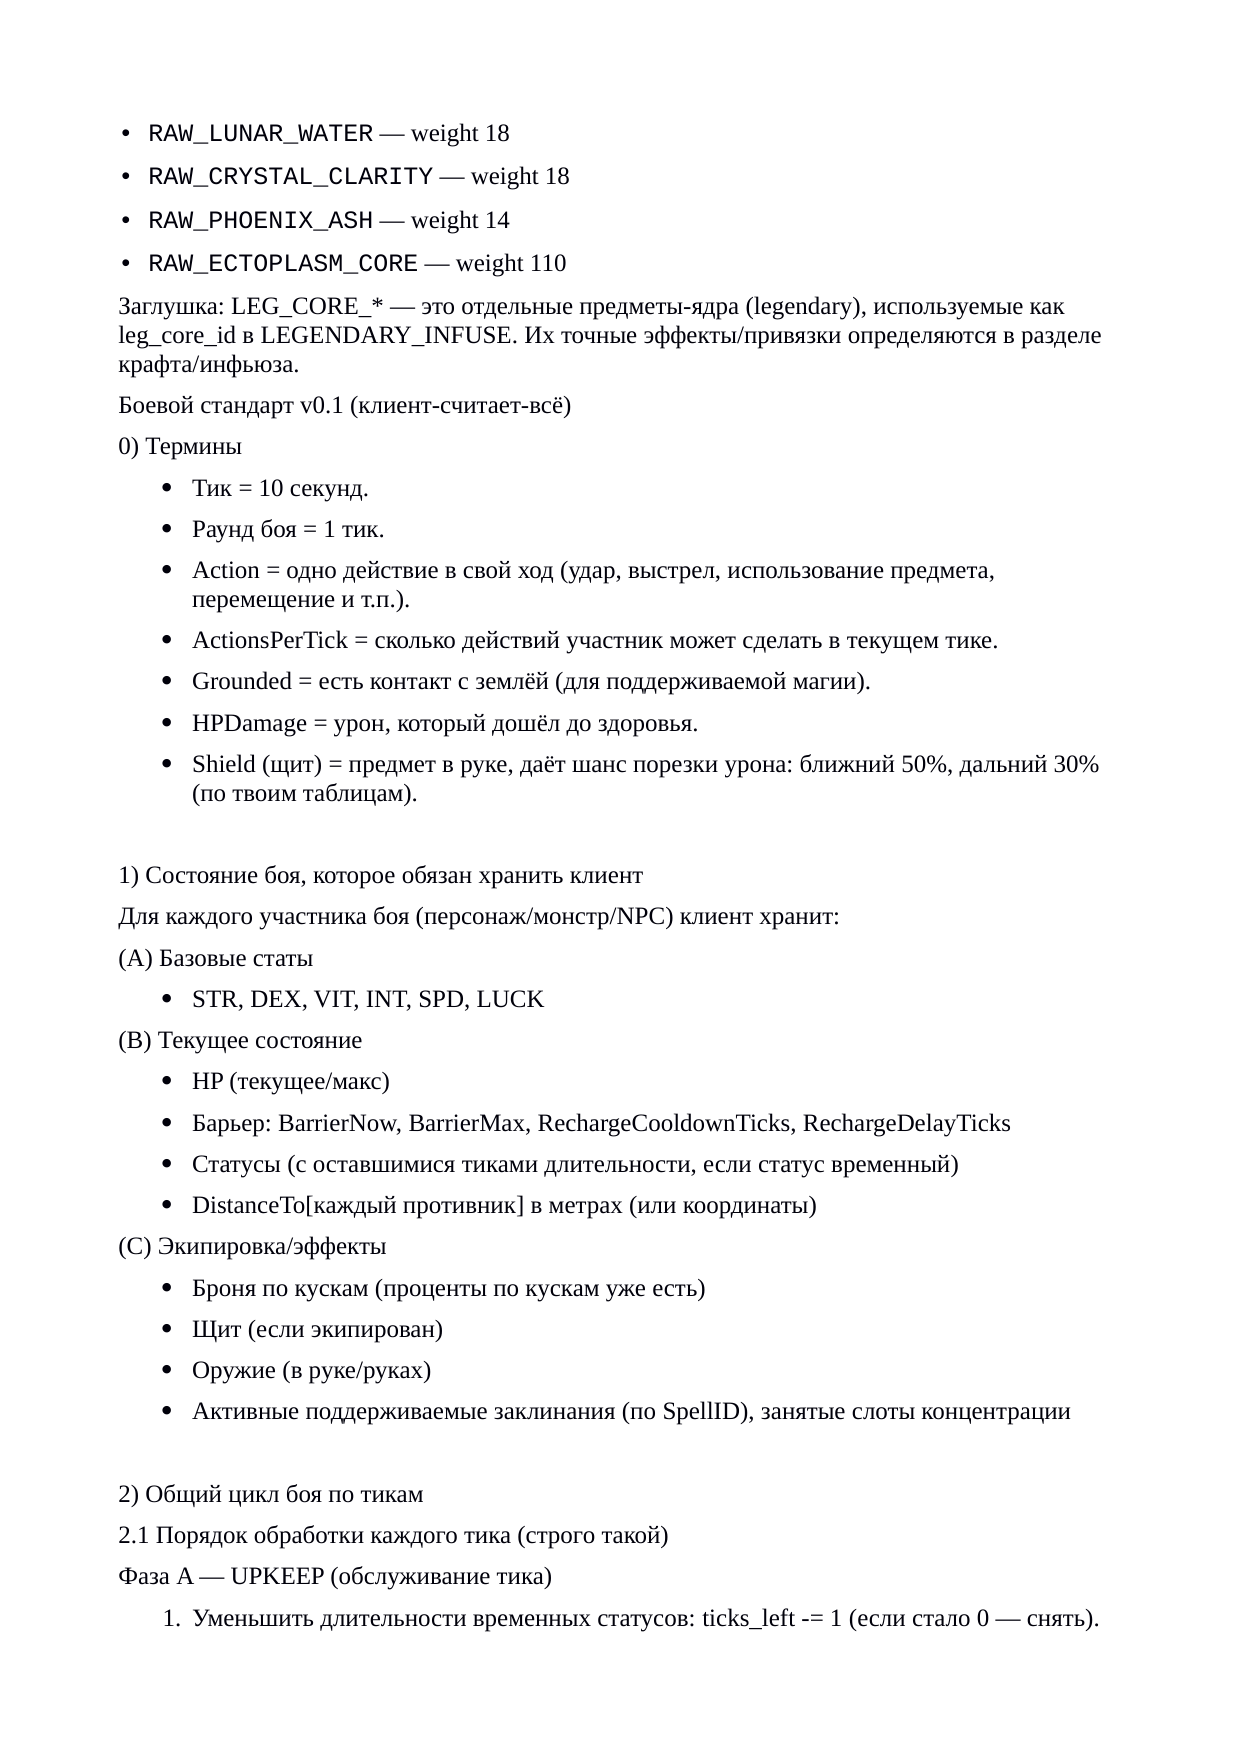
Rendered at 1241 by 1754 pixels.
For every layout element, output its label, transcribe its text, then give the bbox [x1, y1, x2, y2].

list Оружие (в руке/руках) [162, 1355, 1122, 1384]
text • RAW_LUNAR_WATER — weight 18 [118, 118, 1122, 149]
text Для каждого участника боя (персонаж/монстр/NPC) клиент хранит: [118, 901, 1122, 930]
list DistanceTo[каждый противник] в метрах (или координаты) [162, 1190, 1122, 1219]
list Активные поддерживаемые заклинания (по SpellID), занятые слоты концентрации [162, 1396, 1122, 1425]
text (A) Базовые статы [118, 943, 1122, 971]
text 2) Общий цикл боя по тикам [118, 1479, 1122, 1508]
list HP (текущее/макс) [162, 1066, 1122, 1095]
list HPDamage = урон, который дошёл до здоровья. [162, 708, 1122, 736]
list Барьер: BarrierNow, BarrierMax, RechargeCooldownTicks, RechargeDelayTicks [162, 1108, 1122, 1136]
list Уменьшить длительности временных статусов: ticks_left -= 1 (если стало 0 — снять). [162, 1603, 1122, 1631]
list Action = одно действие в свой ход (удар, выстрел, использование предмета, перемещение и т.п.). [162, 555, 1122, 613]
text 2.1 Порядок обработки каждого тика (строго такой) [118, 1520, 1122, 1549]
list ActionsPerTick = сколько действий участник может сделать в текущем тике. [162, 625, 1122, 654]
list Grounded = есть контакт с землёй (для поддерживаемой магии). [162, 666, 1122, 695]
text (B) Текущее состояние [118, 1025, 1122, 1054]
text Фаза A — UPKEEP (обслуживание тика) [118, 1561, 1122, 1590]
list STR, DEX, VIT, INT, SPD, LUCK [162, 984, 1122, 1013]
list Статусы (с оставшимися тиками длительности, если статус временный) [162, 1149, 1122, 1178]
list Тик = 10 секунд. [162, 473, 1122, 501]
text Боевой стандарт v0.1 (клиент-считает-всё) [118, 390, 1122, 419]
list Щит (если экипирован) [162, 1314, 1122, 1343]
text • RAW_PHOENIX_ASH — weight 14 [118, 205, 1122, 236]
text • RAW_ECTOPLASM_CORE — weight 110 [118, 248, 1122, 279]
list Shield (щит) = предмет в руке, даёт шанс порезки урона: ближний 50%, дальний 30% (по твоим таблицам). [162, 749, 1122, 806]
text (C) Экипировка/эффекты [118, 1231, 1122, 1260]
list Раунд боя = 1 тик. [162, 514, 1122, 543]
text Заглушка: LEG_CORE_* — это отдельные предметы-ядра (legendary), используемые как leg_core_id в LEGENDARY_INFUSE. Их точные эффекты/привязки определяются в разделе крафта/инфьюза. [118, 291, 1122, 378]
list Броня по кускам (проценты по кускам уже есть) [162, 1273, 1122, 1301]
text 0) Термины [118, 431, 1122, 460]
text • RAW_CRYSTAL_CLARITY — weight 18 [118, 161, 1122, 192]
text 1) Состояние боя, которое обязан хранить клиент [118, 860, 1122, 889]
